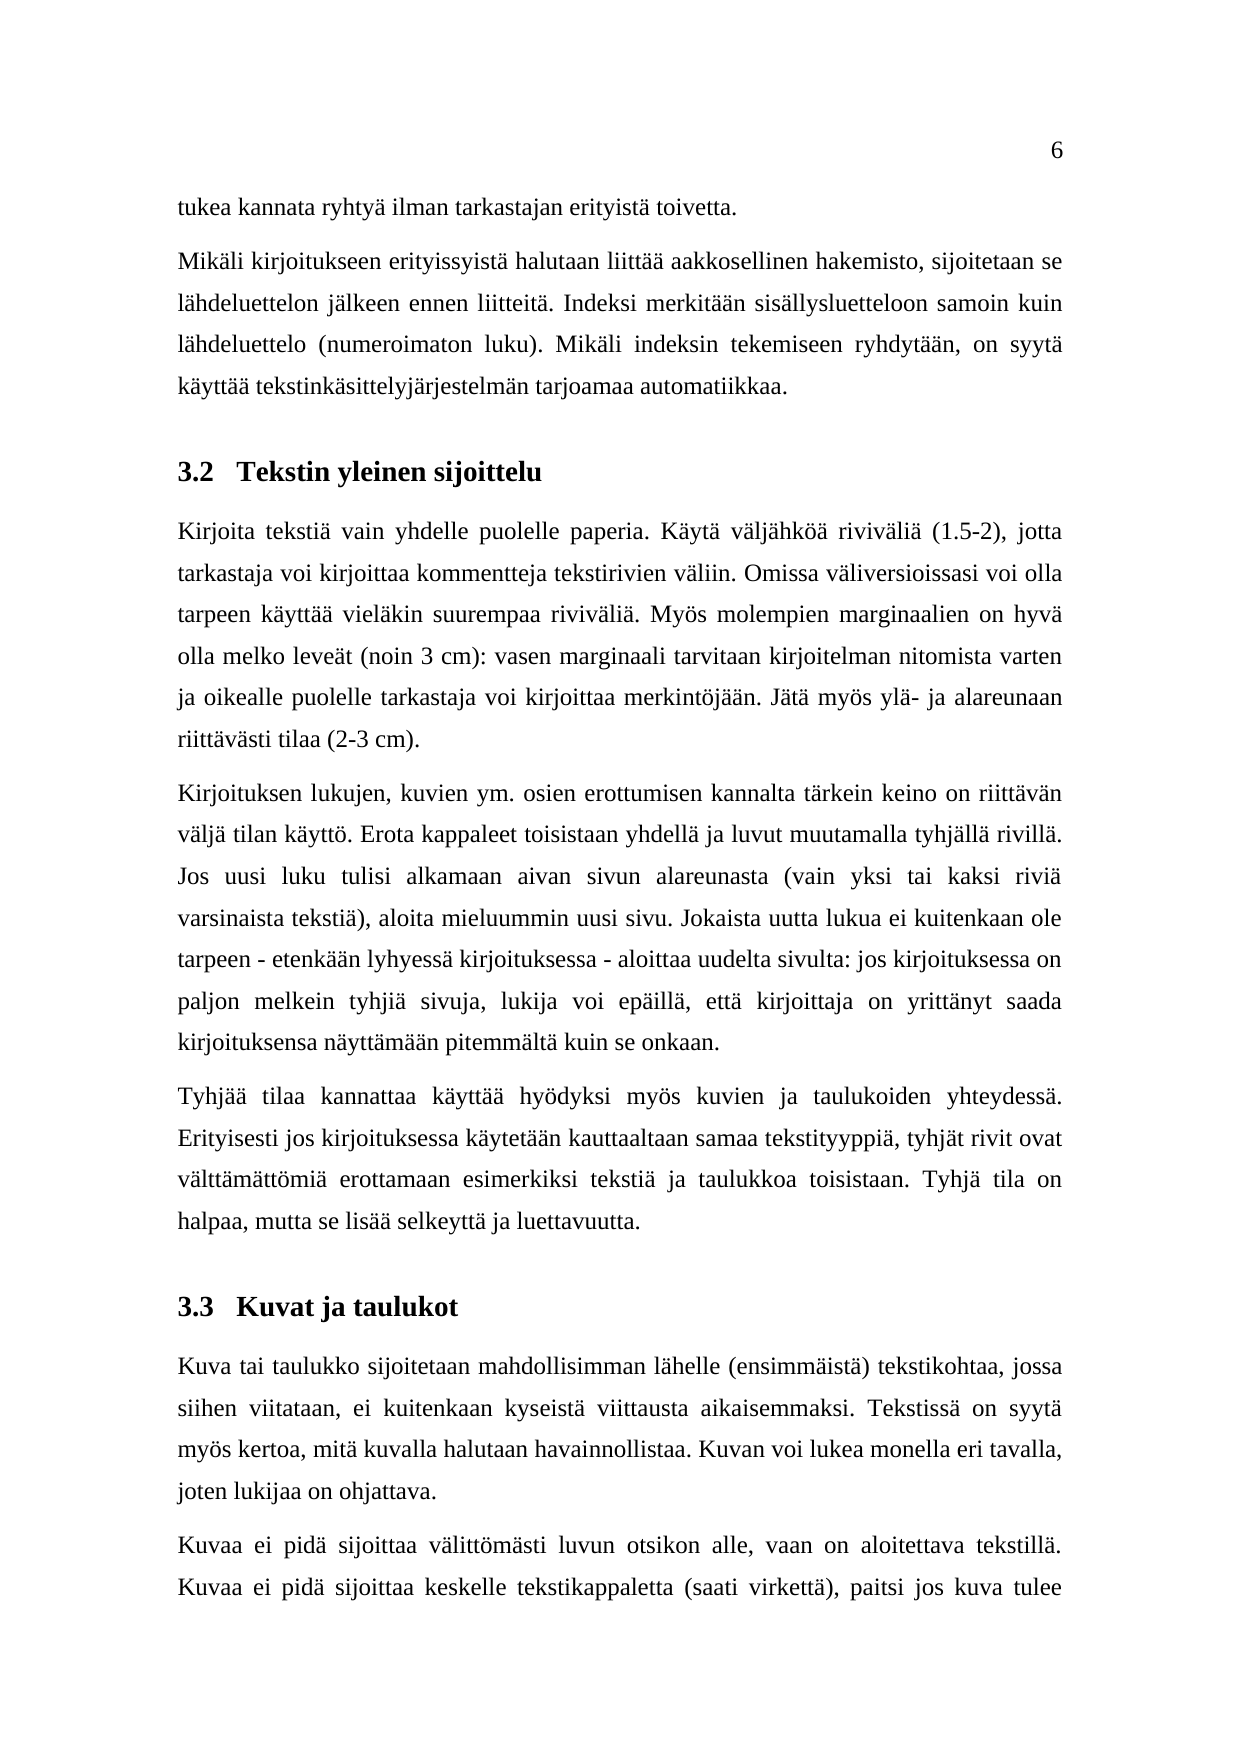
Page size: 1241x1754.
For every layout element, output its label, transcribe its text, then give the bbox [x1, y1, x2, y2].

text Kirjoituksen lukujen, kuvien ym. osien erottumisen kannalta tärkein keino on riittävän väljä tilan käyttö. Erota kappaleet toisistaan yhdellä ja luvut muutamalla tyhjällä rivillä. Jos uusi luku tulisi alkamaan aivan sivun alareunasta (vain yksi tai kaksi riviä varsinaista tekstiä), aloita mieluummin uusi sivu. Jokaista uutta lukua ei kuitenkaan ole tarpeen - etenkään lyhyessä kirjoituksessa - aloittaa uudelta sivulta: jos kirjoituksessa on paljon melkein tyhjiä sivuja, lukija voi epäillä, että kirjoittaja on yrittänyt saada kirjoituksensa näyttämään pitemmältä kuin se onkaan. [177, 779, 1063, 1056]
subtitle Kuvat ja taulukot [177, 1291, 1063, 1323]
text Kuvaa ei pidä sijoittaa välittömästi luvun otsikon alle, vaan on aloitettava tekstillä. Kuvaa ei pidä sijoittaa keskelle tekstikappaletta (saati virkettä), paitsi jos kuva tulee [177, 1531, 1063, 1600]
text Kuva tai taulukko sijoitetaan mahdollisimman lähelle (ensimmäistä) tekstikohtaa, jossa siihen viitataan, ei kuitenkaan kyseistä viittausta aikaisemmaksi. Tekstissä on syytä myös kertoa, mitä kuvalla halutaan havainnollistaa. Kuvan voi lukea monella eri tavalla, joten lukijaa on ohjattava. [177, 1352, 1063, 1505]
text Kirjoita tekstiä vain yhdelle puolelle paperia. Käytä väljähköä riviväliä (1.5-2), jotta tarkastaja voi kirjoittaa kommentteja tekstirivien väliin. Omissa väliversioissasi voi olla tarpeen käyttää vieläkin suurempaa riviväliä. Myös molempien marginaalien on hyvä olla melko leveät (noin 3 cm): vasen marginaali tarvitaan kirjoitelman nitomista varten ja oikealle puolelle tarkastaja voi kirjoittaa merkintöjään. Jätä myös ylä- ja alareunaan riittävästi tilaa (2-3 cm). [177, 517, 1063, 753]
text Tyhjää tilaa kannattaa käyttää hyödyksi myös kuvien ja taulukoiden yhteydessä. Erityisesti jos kirjoituksessa käytetään kauttaaltaan samaa tekstityyppiä, tyhjät rivit ovat välttämättömiä erottamaan esimerkiksi tekstiä ja taulukkoa toisistaan. Tyhjä tila on halpaa, mutta se lisää selkeyttä ja luettavuutta. [177, 1082, 1063, 1235]
text tukea kannata ryhtyä ilman tarkastajan erityistä toivetta. [177, 193, 1063, 221]
subtitle Tekstin yleinen sijoittelu [177, 455, 1063, 488]
text Mikäli kirjoitukseen erityissyistä halutaan liittää aakkosellinen hakemisto, sijoitetaan se lähdeluettelon jälkeen ennen liitteitä. Indeksi merkitään sisällysluetteloon samoin kuin lähdeluettelo (numeroimaton luku). Mikäli indeksin tekemiseen ryhdytään, on syytä käyttää tekstinkäsittelyjärjestelmän tarjoamaa automatiikkaa. [177, 247, 1063, 399]
